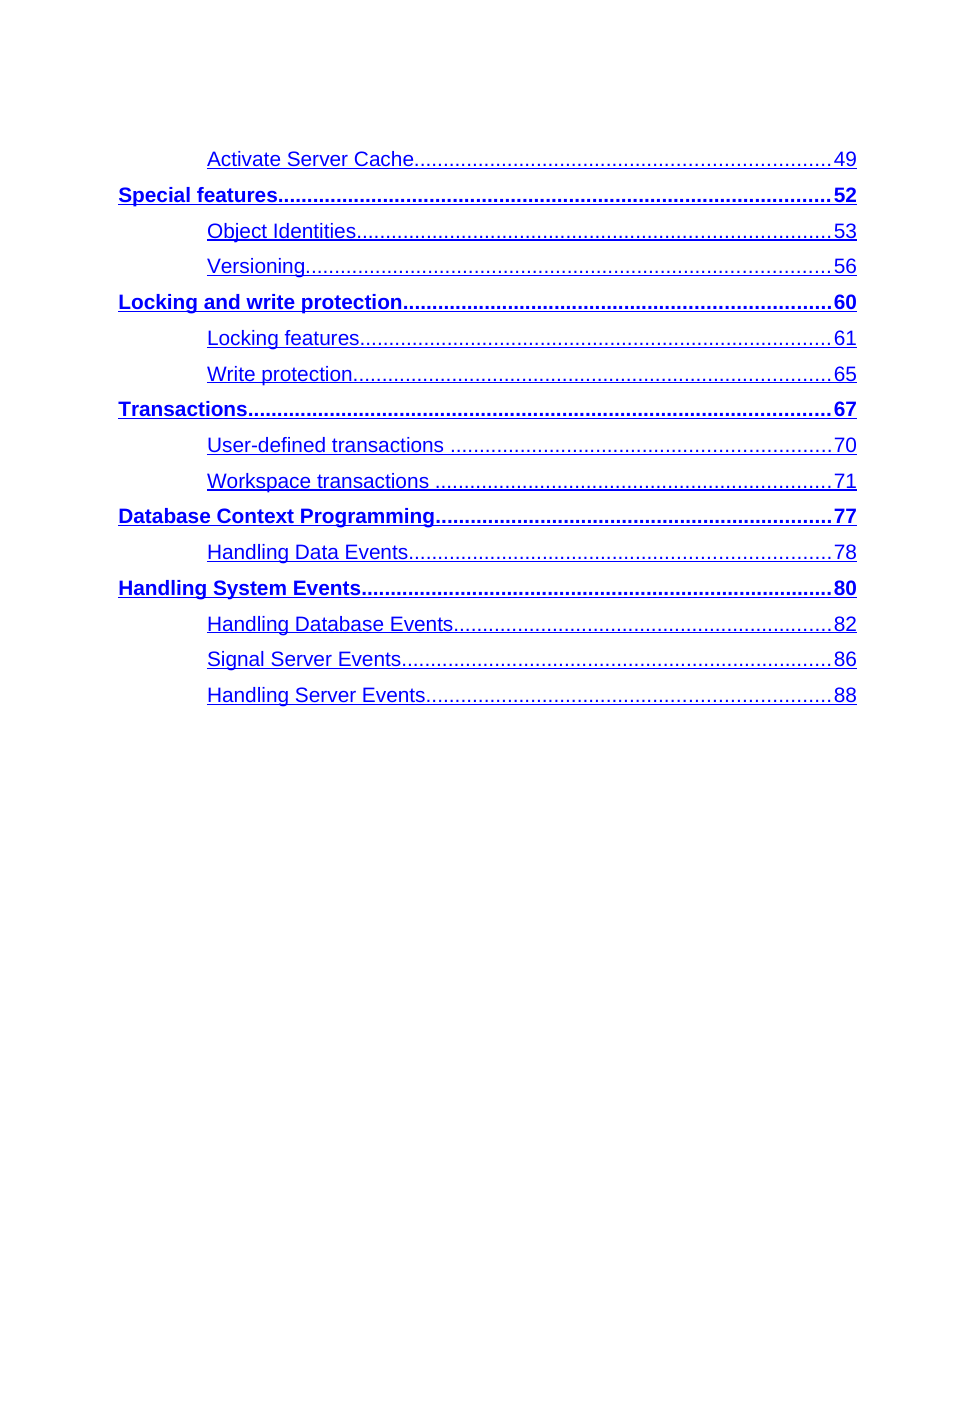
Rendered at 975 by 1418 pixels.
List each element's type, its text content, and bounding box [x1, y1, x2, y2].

text Signal Server Events 86 [207, 648, 857, 668]
text Activate Server Cache 49 [207, 148, 857, 168]
text Object Identities 53 [207, 219, 857, 239]
text Handling System Events 80 [118, 576, 857, 597]
text Transactions 67 [118, 398, 857, 418]
text Versioning 56 [207, 255, 857, 275]
text Locking features 61 [207, 326, 857, 347]
text Locking and write protection 60 [118, 291, 857, 311]
text Handling Server Events 88 [207, 684, 857, 704]
text Handling Database Events 82 [207, 612, 857, 632]
text Special features 52 [118, 183, 857, 204]
text Workspace transactions 71 [207, 469, 857, 489]
text User-defined transactions 70 [207, 433, 857, 454]
text Handling Data Events 78 [207, 541, 857, 561]
text Write protection 65 [207, 362, 857, 382]
text Database Context Programming 77 [118, 505, 857, 525]
